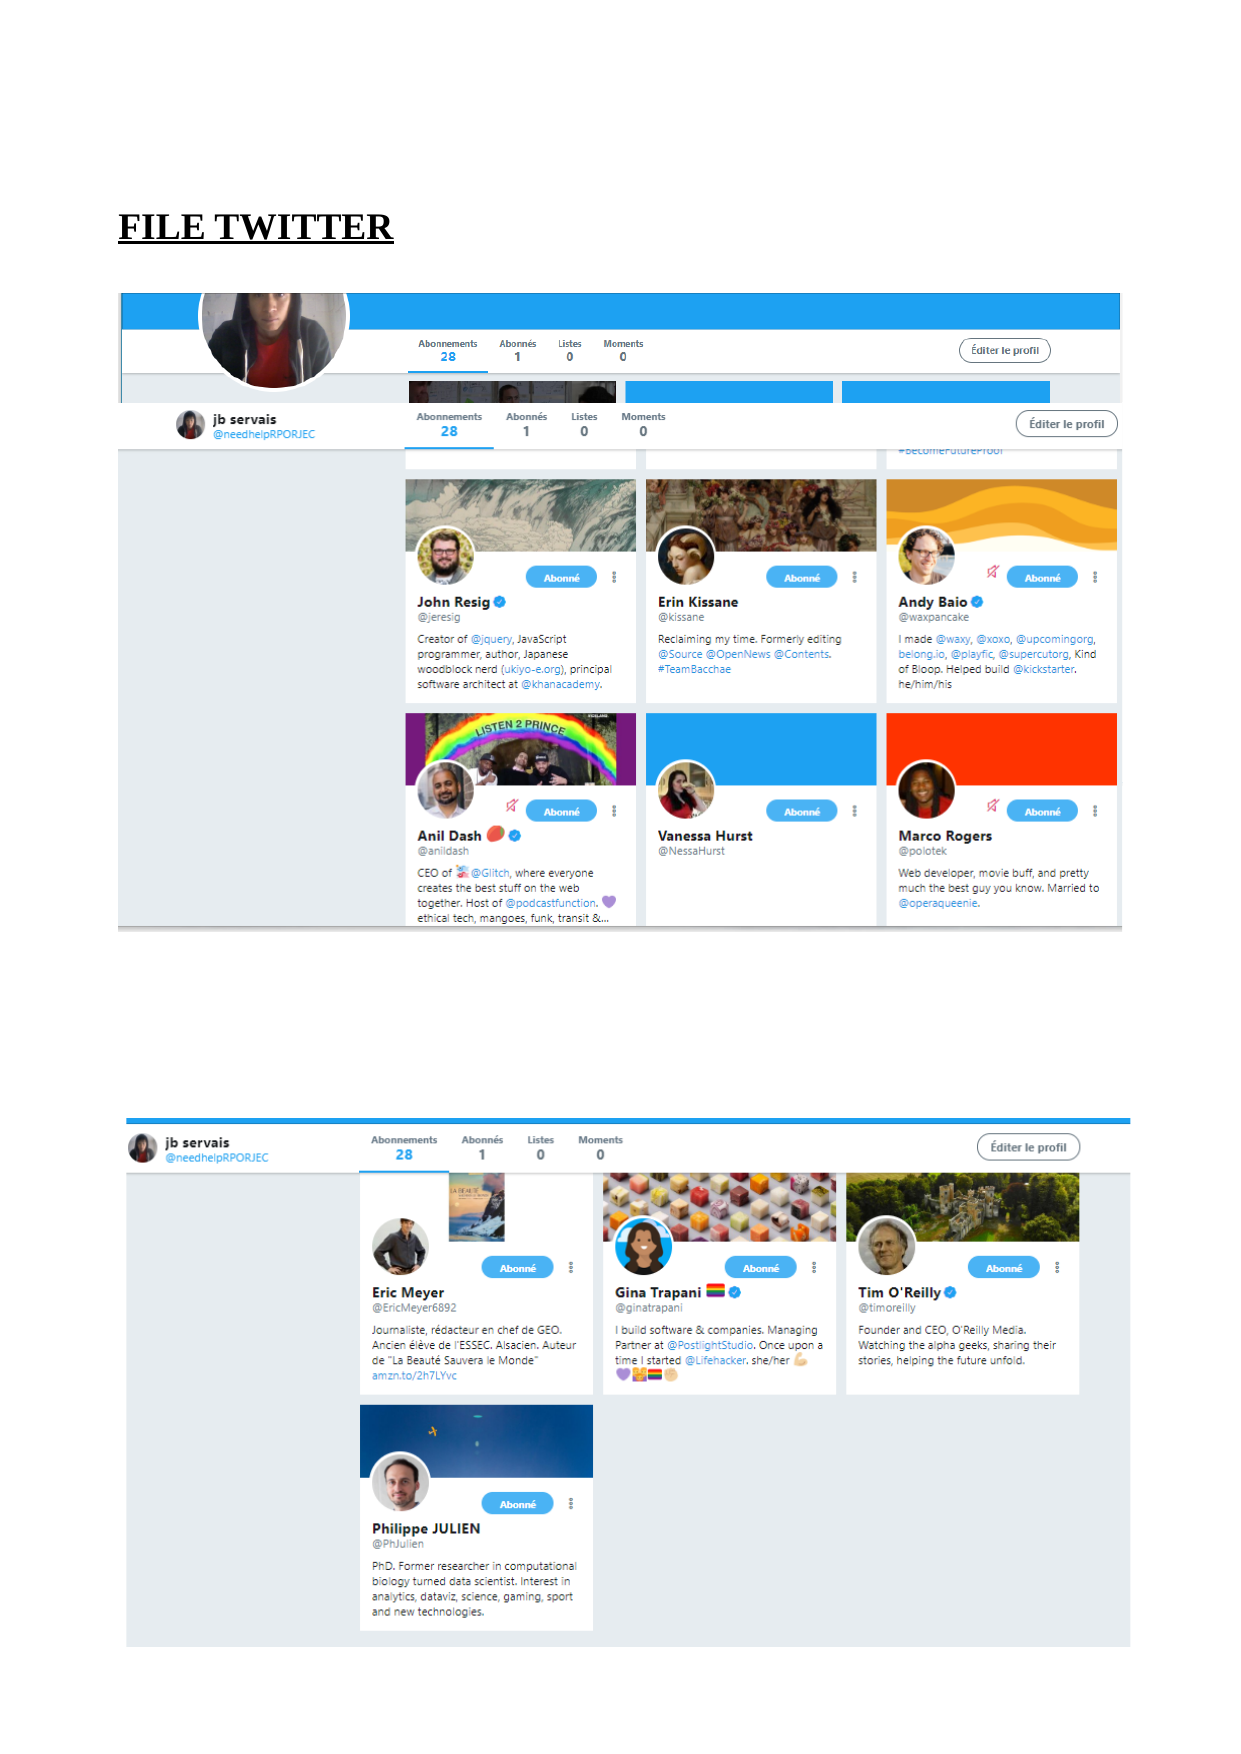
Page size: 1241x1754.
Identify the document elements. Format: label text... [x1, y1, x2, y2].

text FILE TWITTER [118, 204, 1122, 247]
picture [118, 293, 1123, 932]
picture [126, 1118, 1131, 1647]
